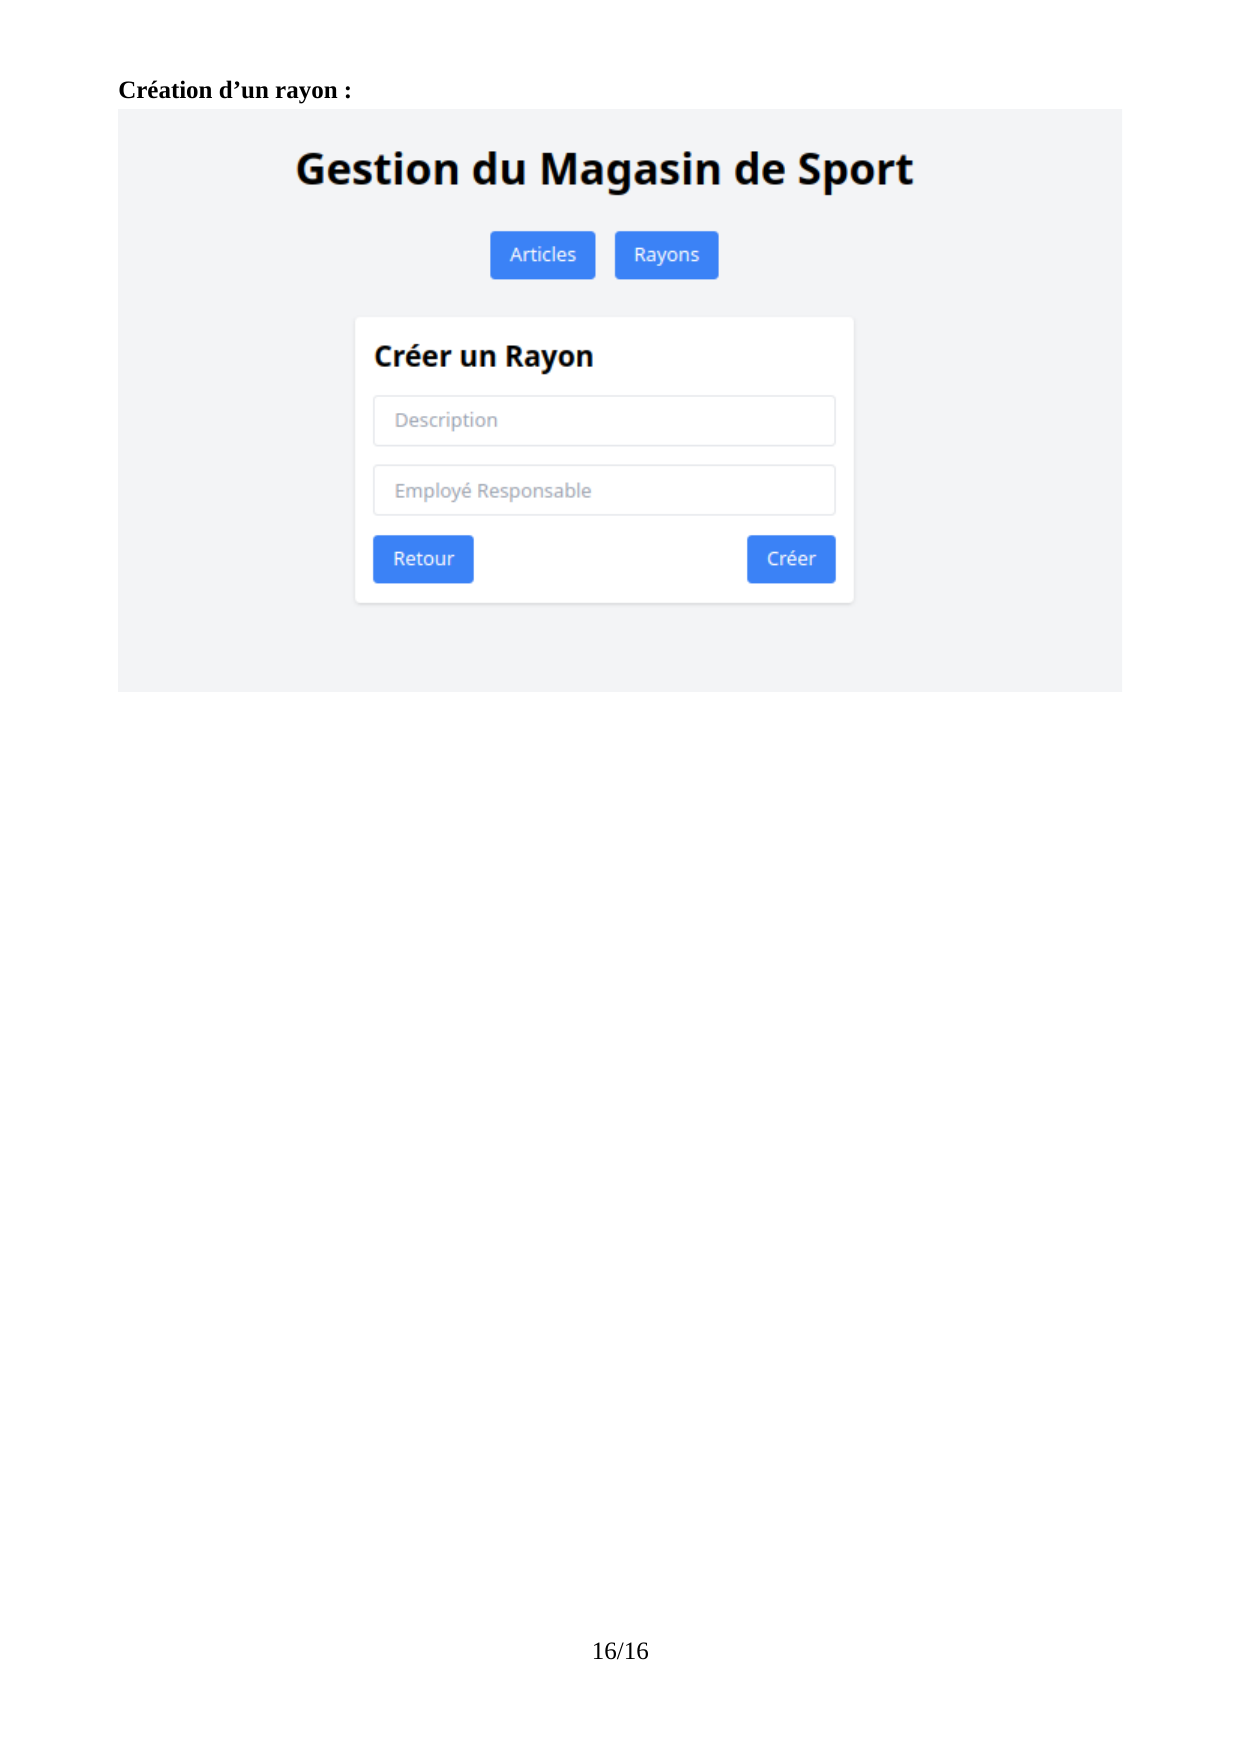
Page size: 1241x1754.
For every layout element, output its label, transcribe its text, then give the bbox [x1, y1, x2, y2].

text Création d’un rayon : [118, 75, 1122, 104]
picture [118, 109, 1123, 692]
